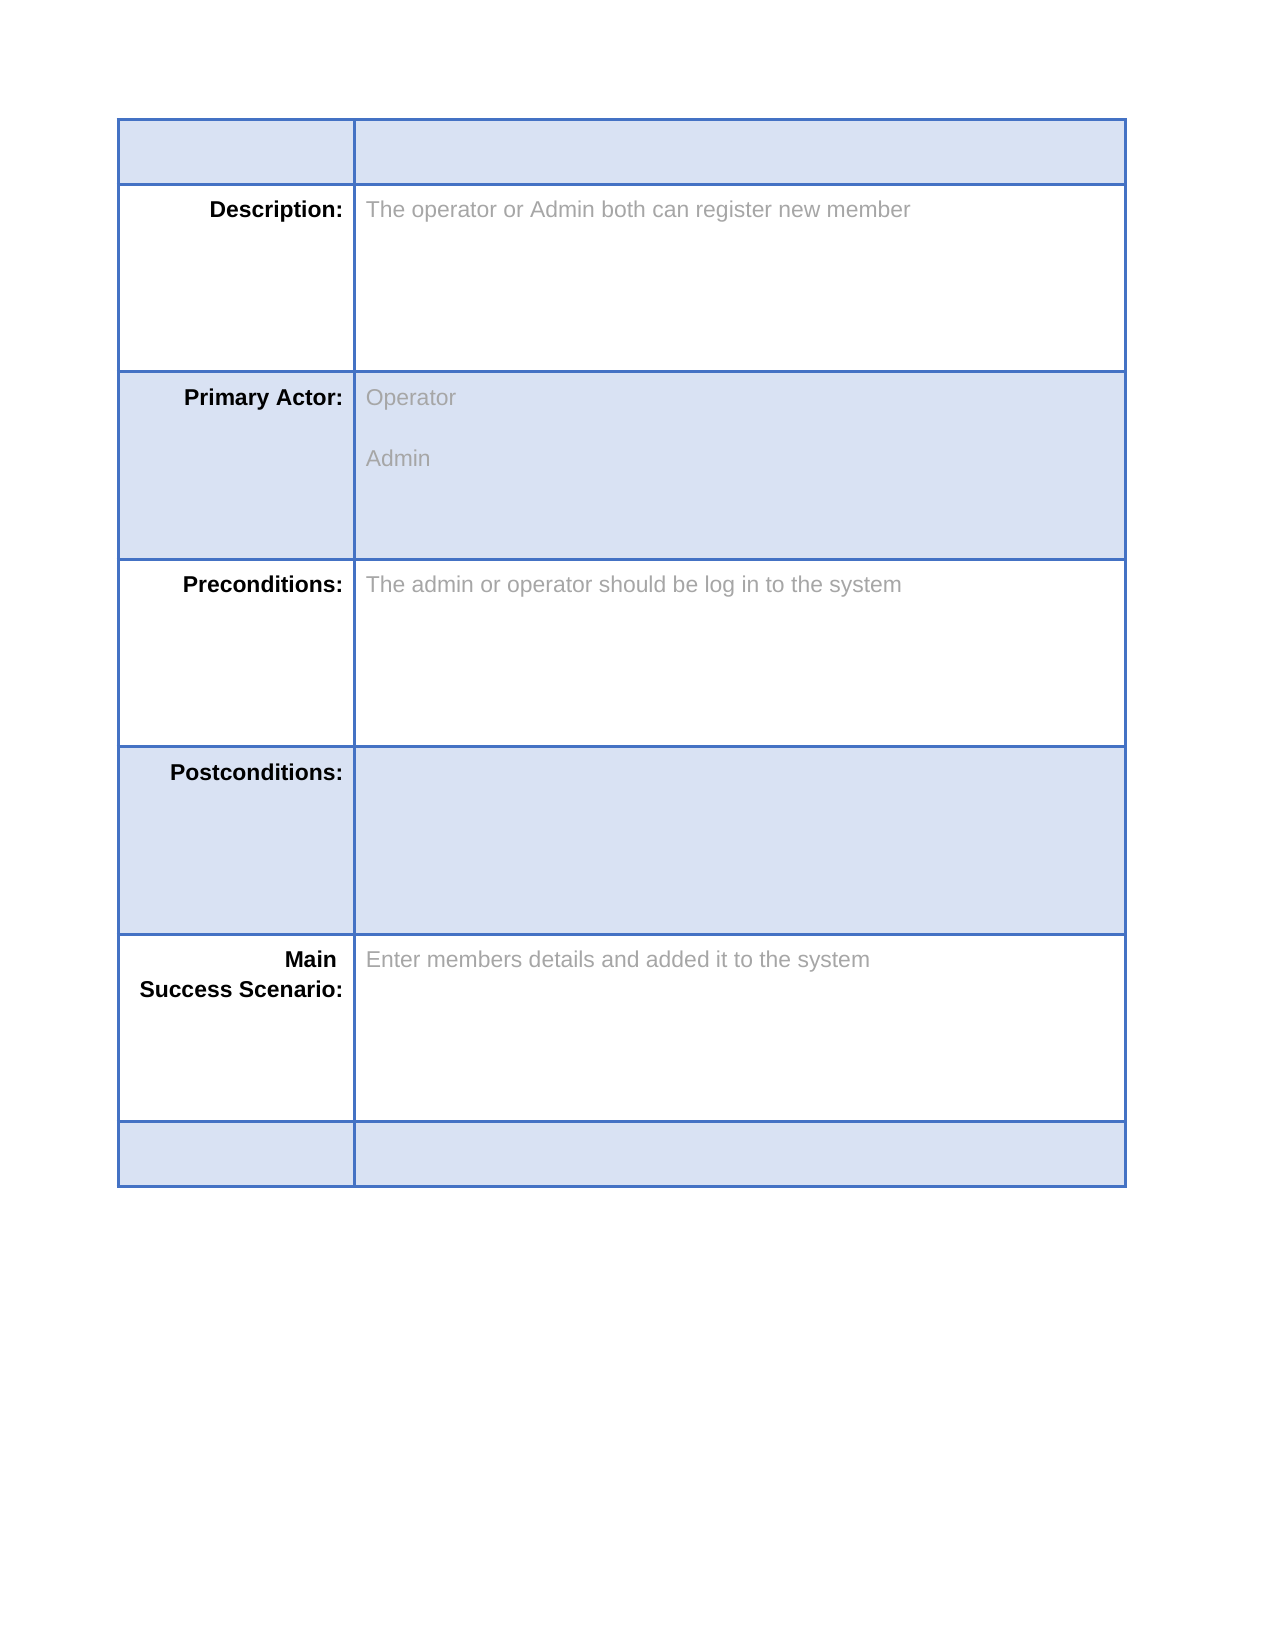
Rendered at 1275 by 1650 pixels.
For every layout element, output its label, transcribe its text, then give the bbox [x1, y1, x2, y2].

table_header [356, 121, 1124, 183]
table_cell [120, 1123, 353, 1185]
table_cell The operator or Admin both can register new member [356, 186, 1124, 370]
table_cell The admin or operator should be log in to the system [356, 561, 1124, 745]
table_cell Postconditions: [120, 748, 353, 933]
table_cell Operator Admin [356, 373, 1124, 558]
table_header [120, 121, 353, 183]
table_cell [356, 748, 1124, 933]
table_cell Preconditions: [120, 561, 353, 745]
table_cell Primary Actor: [120, 373, 353, 558]
table_cell Description: [120, 186, 353, 370]
table_cell Main Success Scenario: [120, 936, 353, 1120]
table_cell [356, 1123, 1124, 1185]
table_cell Enter members details and added it to the system [356, 936, 1124, 1120]
